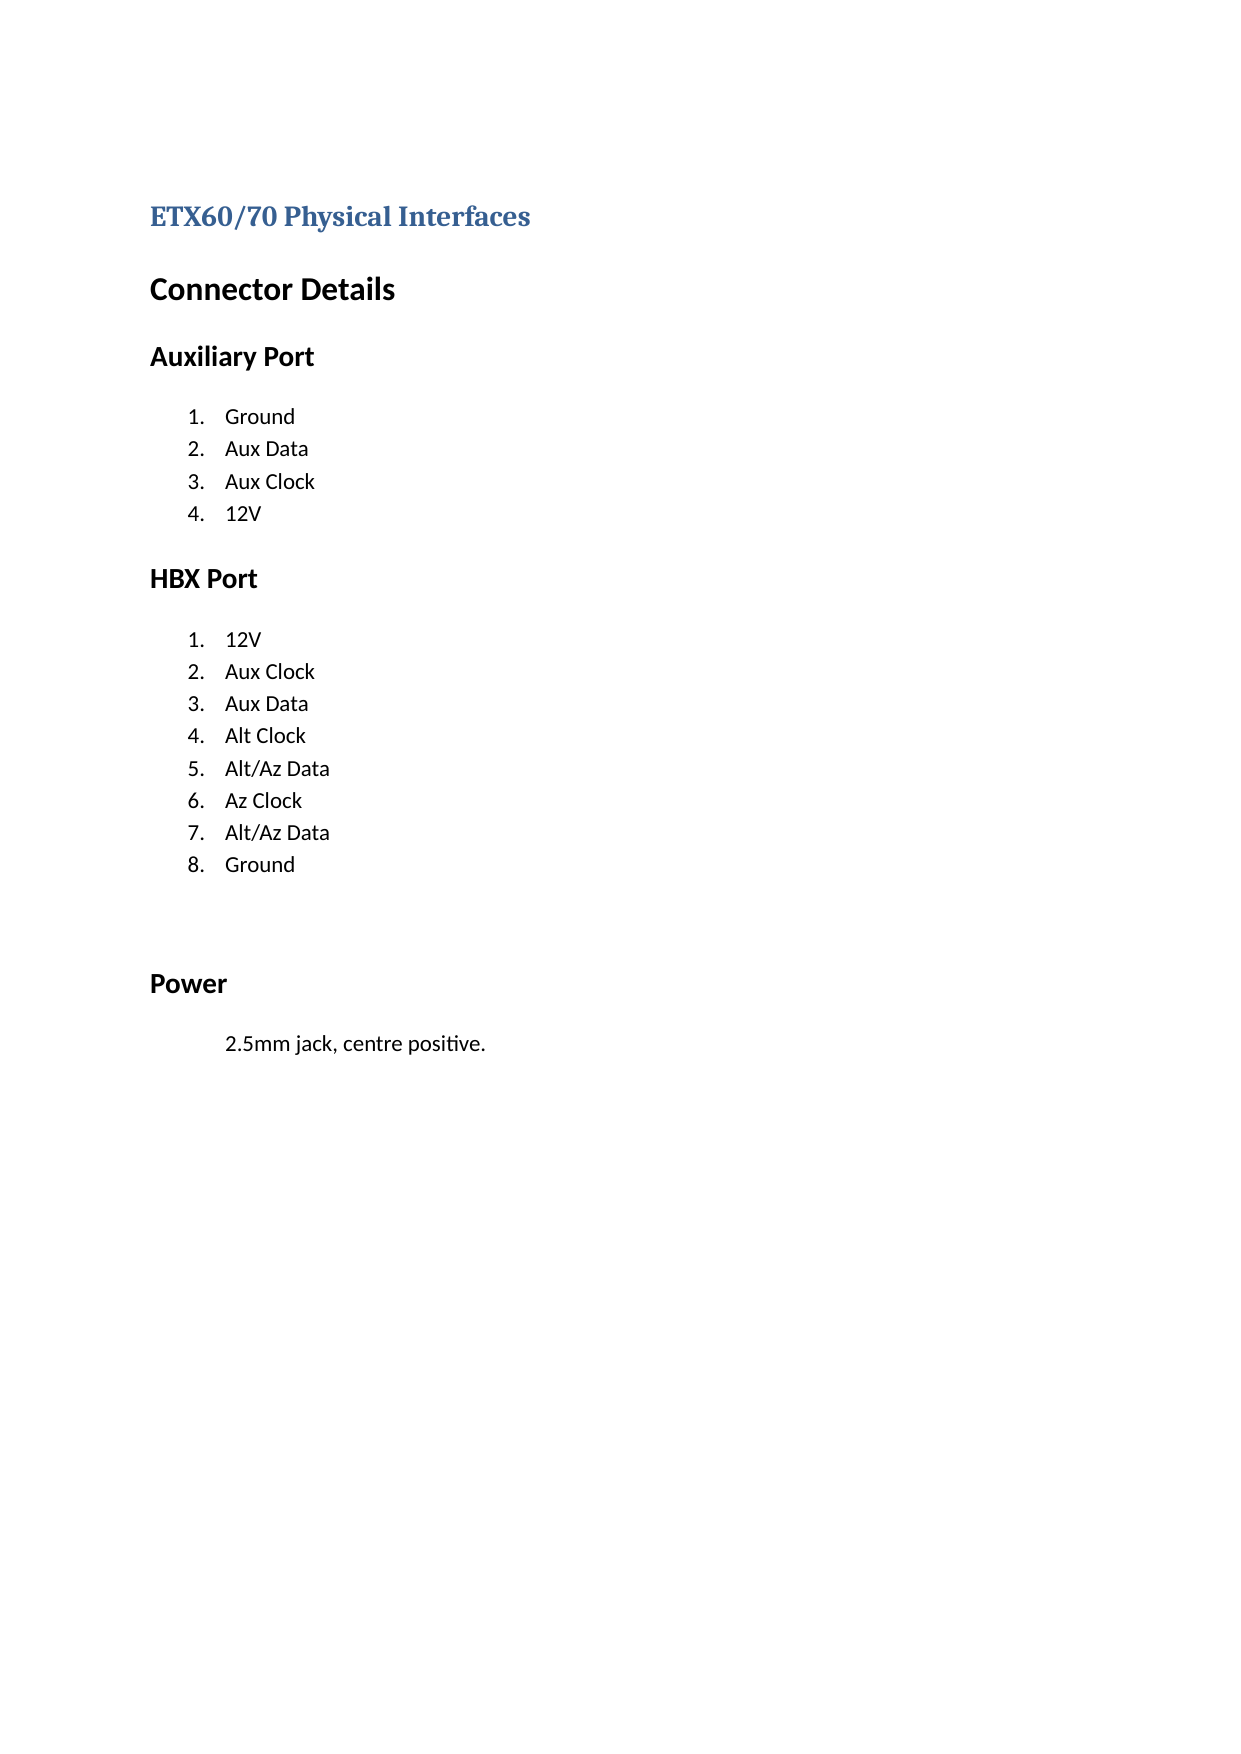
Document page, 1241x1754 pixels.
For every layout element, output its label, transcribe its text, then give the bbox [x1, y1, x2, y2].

text 2.5mm jack, centre positive. [225, 1029, 1090, 1058]
list Alt/Az Data [187, 818, 1090, 846]
subtitle Auxiliary Port [150, 338, 1090, 373]
list 12V [187, 625, 1090, 653]
subtitle ETX60/70 Physical Interfaces [150, 200, 1090, 233]
list Aux Data [187, 689, 1090, 717]
list Aux Data [187, 434, 1090, 463]
list Alt/Az Data [187, 754, 1090, 782]
subtitle Connector Details [150, 268, 1090, 308]
list Ground [187, 850, 1090, 878]
list Alt Clock [187, 722, 1090, 750]
list Ground [187, 402, 1090, 430]
list Aux Clock [187, 467, 1090, 495]
list Aux Clock [187, 657, 1090, 685]
subtitle HBX Port [150, 560, 1090, 596]
list 12V [187, 499, 1090, 527]
subtitle Power [150, 965, 1090, 1000]
list Az Clock [187, 786, 1090, 814]
